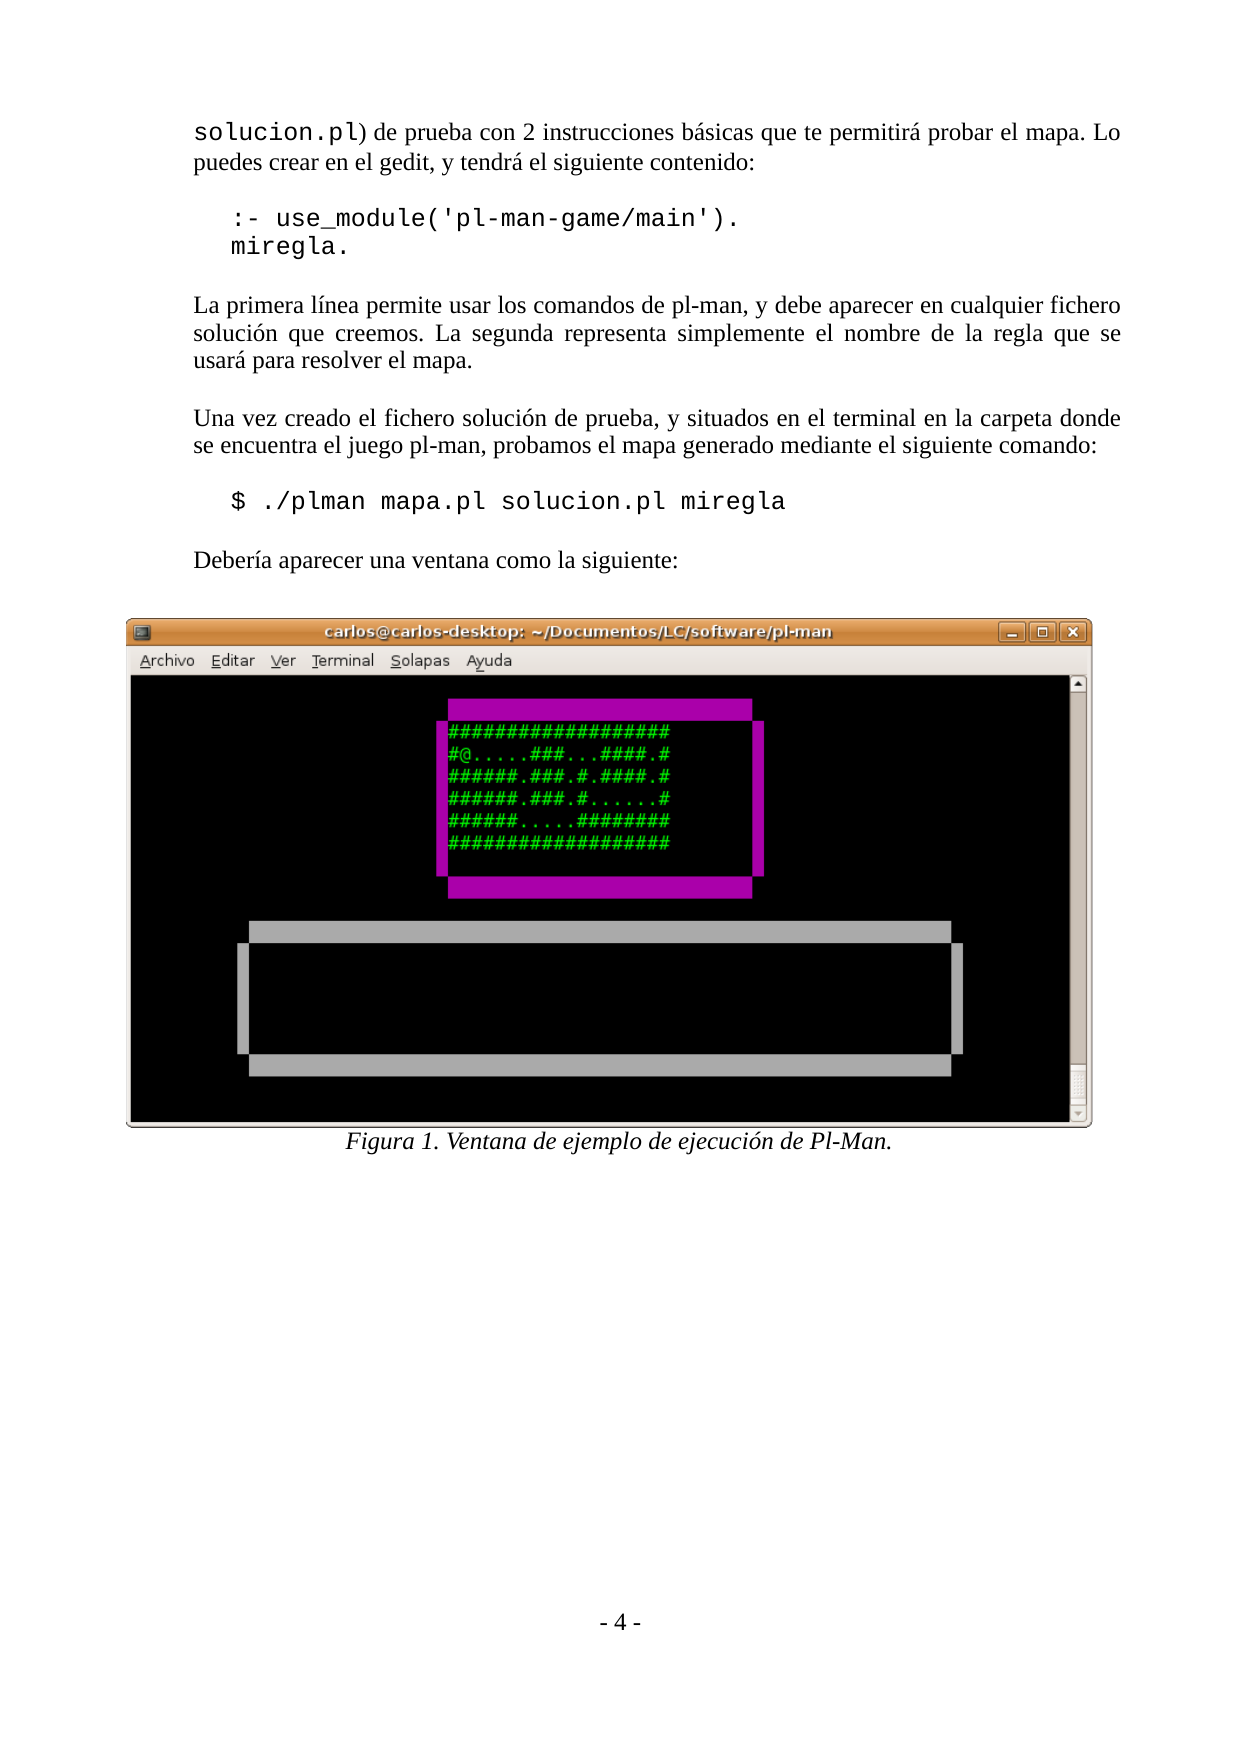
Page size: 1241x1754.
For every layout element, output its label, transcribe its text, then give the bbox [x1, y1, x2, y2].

list :- use_module('pl-man-game/main'). [193, 205, 1122, 233]
picture [126, 618, 1093, 1128]
list Debería aparecer una ventana como la siguiente: [156, 547, 1122, 574]
list $ ./plman mapa.pl solucion.pl miregla [193, 489, 1122, 517]
list miregla. [193, 233, 1122, 262]
list Una vez creado el fichero solución de prueba, y situados en el terminal en la carpeta donde se encuentra el juego pl-man, probamos el mapa generado mediante el siguiente comando: [156, 404, 1122, 459]
list La primera línea permite usar los comandos de pl-man, y debe aparecer en cualquier fichero solución que creemos. La segunda representa simplemente el nombre de la regla que se usará para resolver el mapa. [156, 291, 1122, 374]
list solucion.pl) de prueba con 2 instrucciones básicas que te permitirá probar el mapa. Lo puedes crear en el gedit, y tendrá el siguiente contenido: [156, 118, 1122, 176]
text Figura 1. Ventana de ejemplo de ejecución de Pl-Man. [118, 604, 1122, 1155]
